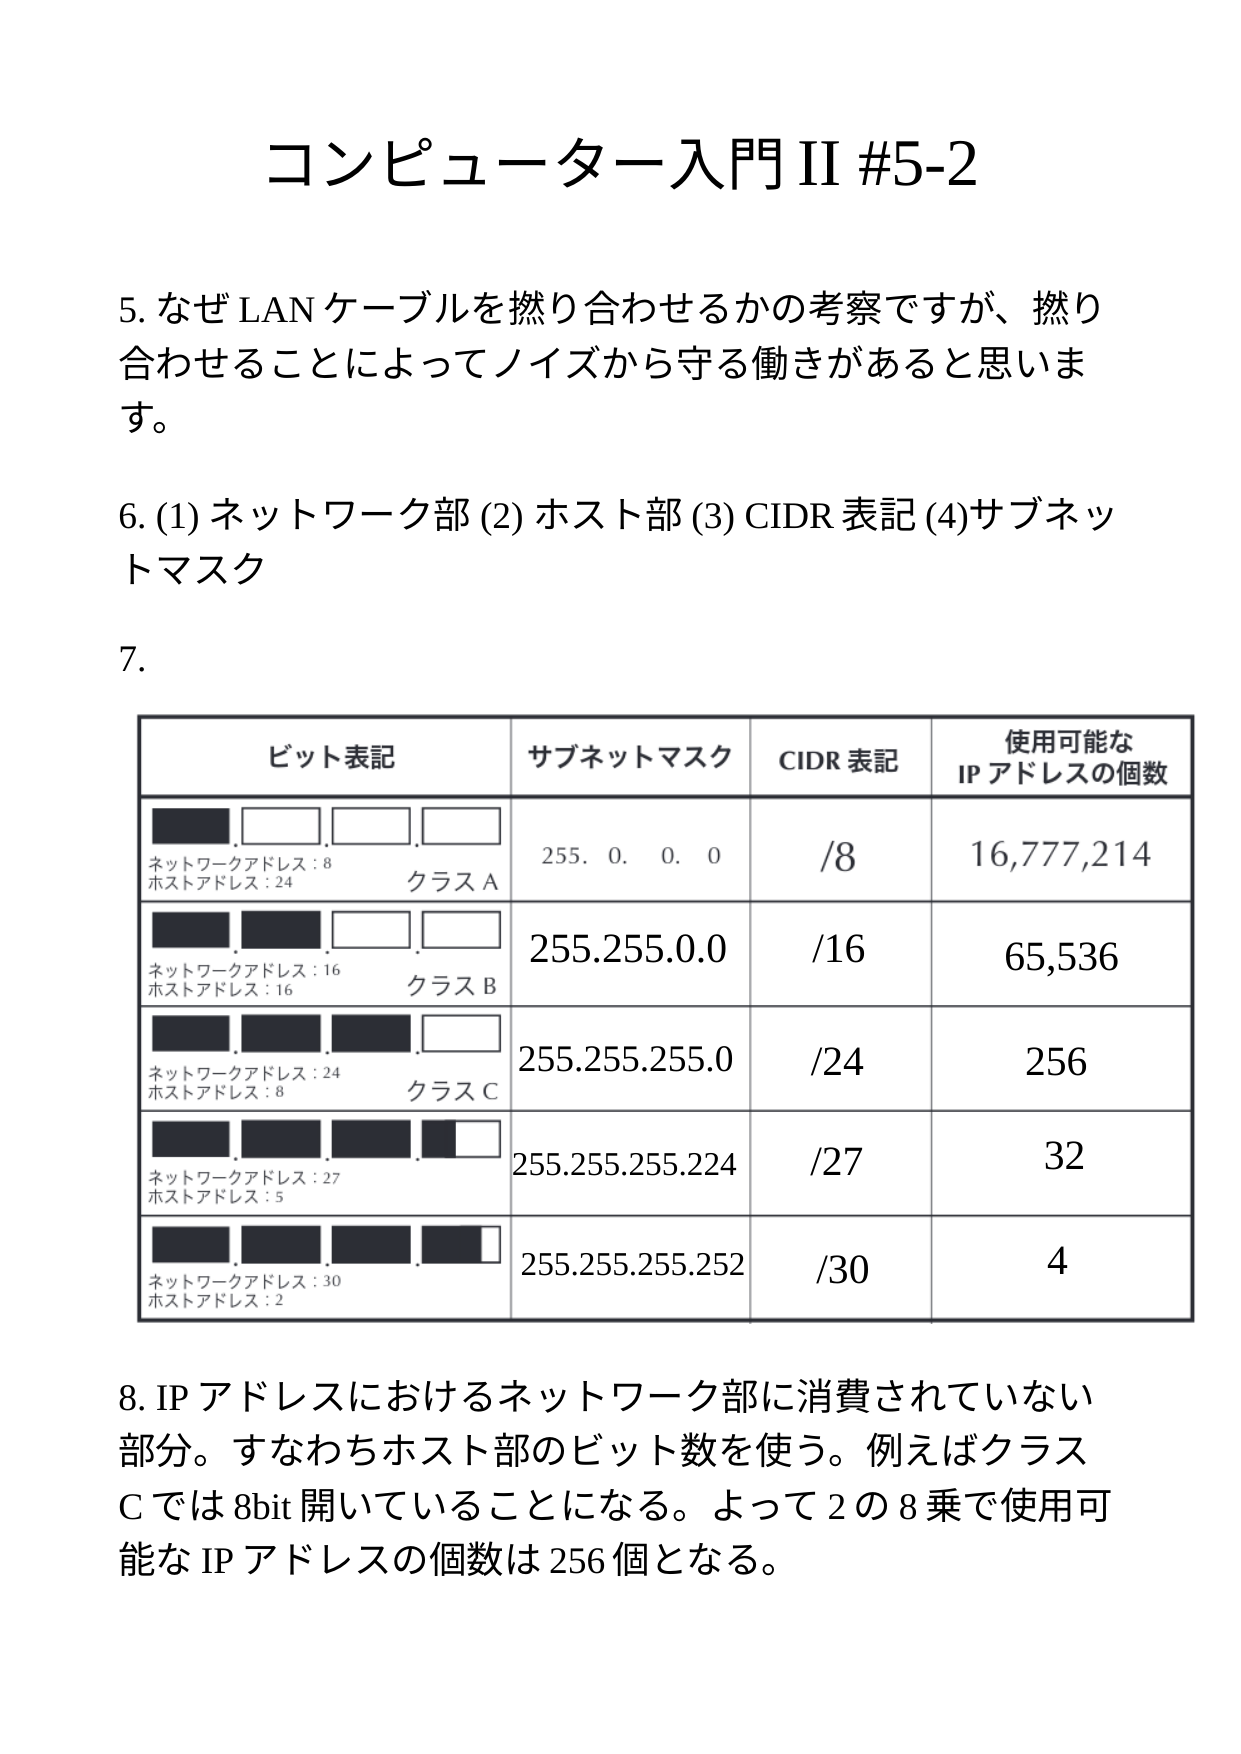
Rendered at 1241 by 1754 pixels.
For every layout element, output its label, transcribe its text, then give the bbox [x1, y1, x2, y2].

text 5. なぜLANケーブルを撚り合わせるかの考察ですが、撚り合わせることによってノイズから守る働きがあると思います。 [118, 279, 1122, 442]
text 6. (1) ネットワーク部 (2) ホスト部 (3) CIDR表記 (4)サブネットマスク [118, 485, 1122, 594]
picture [135, 713, 1197, 1324]
text コンピューター入門II #5-2 [118, 118, 1122, 203]
text 7. [118, 637, 1122, 680]
text 8. IPアドレスにおけるネットワーク部に消費されていない部分。すなわちホスト部のビット数を使う。例えばクラスCでは8bit開いていることになる。よって2の8乗で使用可能なIPアドレスの個数は256個となる。 [118, 1367, 1122, 1584]
